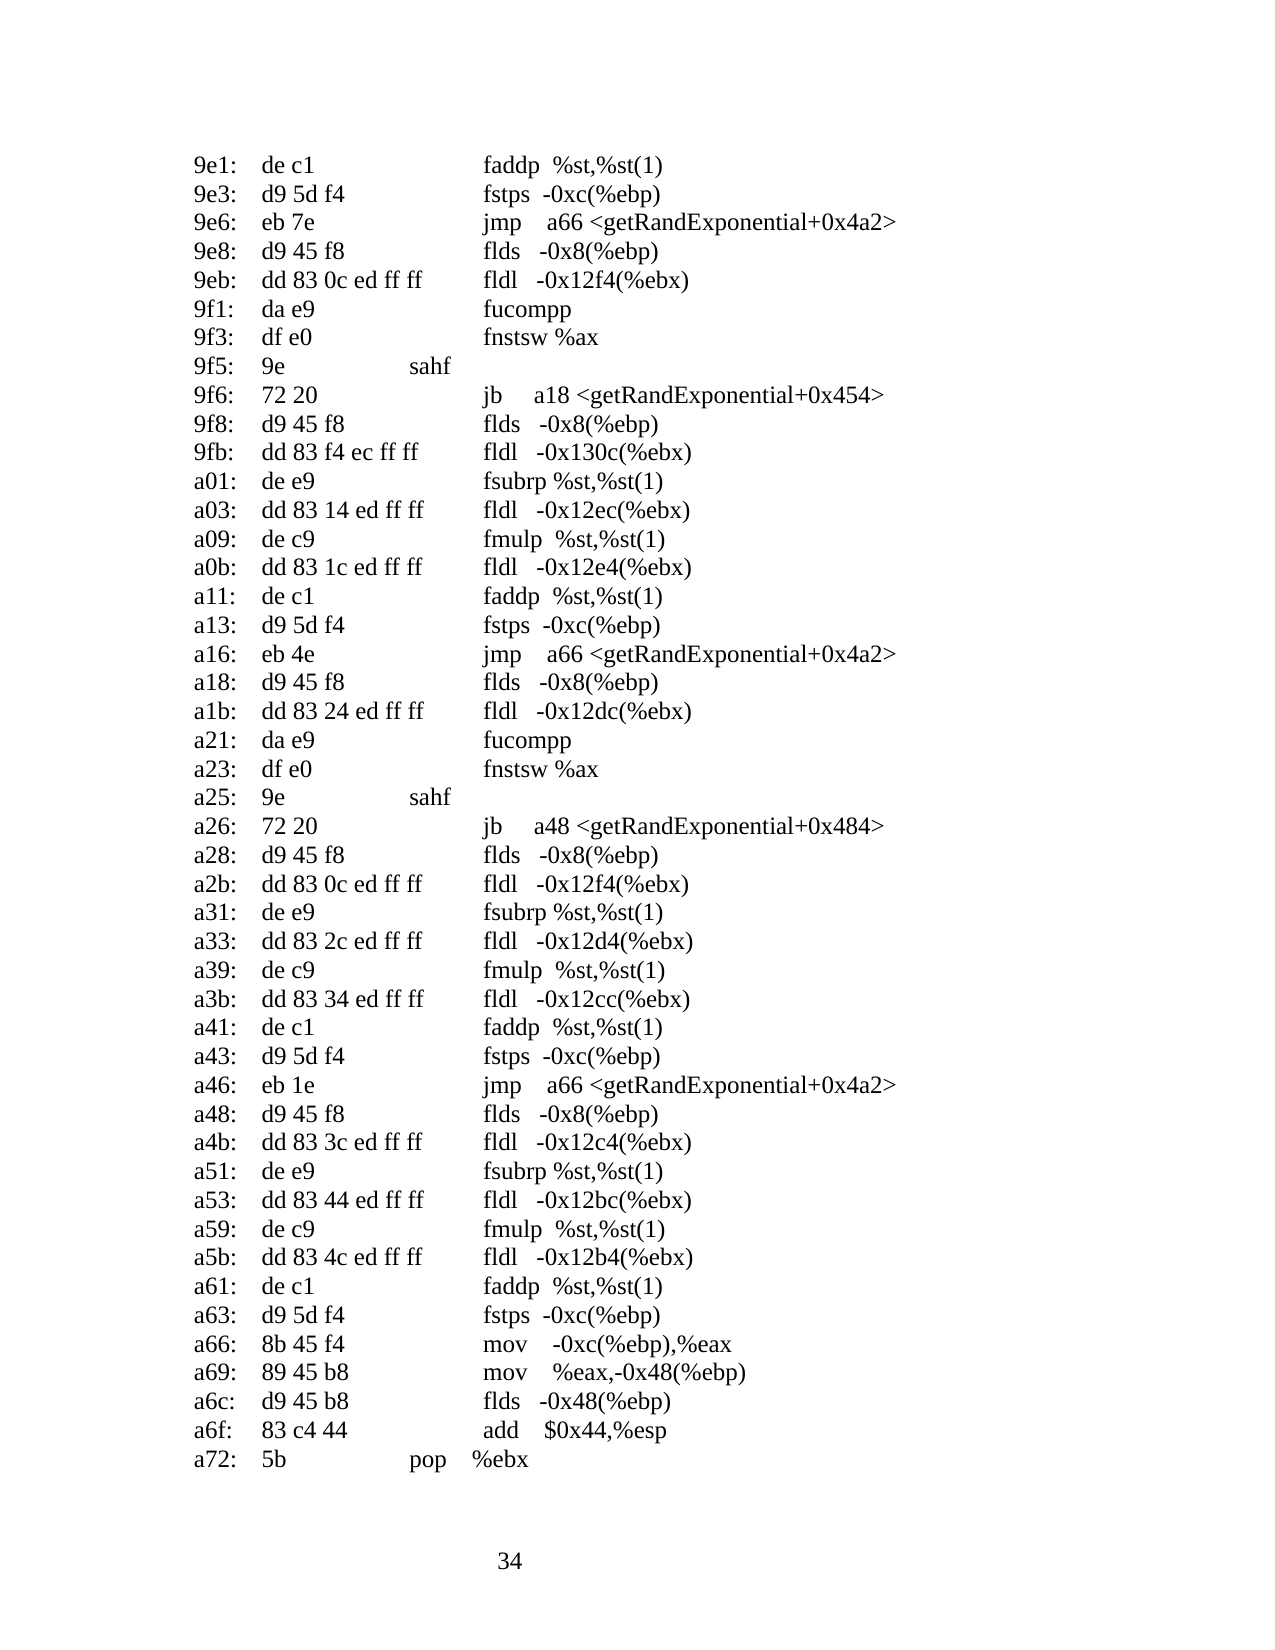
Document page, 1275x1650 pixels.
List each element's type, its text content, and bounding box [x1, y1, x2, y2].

text a2b: dd 83 0c ed ff ff fldl -0x12f4(%ebx) [187, 869, 1087, 897]
text a0b: dd 83 1c ed ff ff fldl -0x12e4(%ebx) [187, 552, 1087, 581]
text a63: d9 5d f4 fstps -0xc(%ebp) [187, 1300, 1087, 1329]
text a25: 9e sahf [187, 782, 1087, 811]
text a31: de e9 fsubrp %st,%st(1) [187, 897, 1087, 926]
text a21: da e9 fucompp [187, 725, 1087, 754]
text 9f3: df e0 fnstsw %ax [187, 322, 1087, 351]
text a28: d9 45 f8 flds -0x8(%ebp) [187, 840, 1087, 869]
text a18: d9 45 f8 flds -0x8(%ebp) [187, 667, 1087, 696]
text a33: dd 83 2c ed ff ff fldl -0x12d4(%ebx) [187, 926, 1087, 955]
text a6f: 83 c4 44 add $0x44,%esp [187, 1415, 1087, 1444]
text 9e6: eb 7e jmp a66 <getRandExponential+0x4a2> [187, 207, 1087, 236]
text a09: de c9 fmulp %st,%st(1) [187, 524, 1087, 552]
text a5b: dd 83 4c ed ff ff fldl -0x12b4(%ebx) [187, 1242, 1087, 1271]
text a59: de c9 fmulp %st,%st(1) [187, 1214, 1087, 1242]
text 9e1: de c1 faddp %st,%st(1) [187, 150, 1087, 179]
text 9e3: d9 5d f4 fstps -0xc(%ebp) [187, 179, 1087, 207]
text a39: de c9 fmulp %st,%st(1) [187, 955, 1087, 984]
text a03: dd 83 14 ed ff ff fldl -0x12ec(%ebx) [187, 495, 1087, 524]
text a11: de c1 faddp %st,%st(1) [187, 581, 1087, 610]
text a51: de e9 fsubrp %st,%st(1) [187, 1156, 1087, 1185]
text a4b: dd 83 3c ed ff ff fldl -0x12c4(%ebx) [187, 1127, 1087, 1156]
text a53: dd 83 44 ed ff ff fldl -0x12bc(%ebx) [187, 1185, 1087, 1214]
text 9f6: 72 20 jb a18 <getRandExponential+0x454> [187, 380, 1087, 409]
text 9eb: dd 83 0c ed ff ff fldl -0x12f4(%ebx) [187, 265, 1087, 294]
text a72: 5b pop %ebx [187, 1444, 1087, 1472]
text a16: eb 4e jmp a66 <getRandExponential+0x4a2> [187, 639, 1087, 667]
text a66: 8b 45 f4 mov -0xc(%ebp),%eax [187, 1329, 1087, 1357]
text 9e8: d9 45 f8 flds -0x8(%ebp) [187, 236, 1087, 265]
text 9fb: dd 83 f4 ec ff ff fldl -0x130c(%ebx) [187, 437, 1087, 466]
text a61: de c1 faddp %st,%st(1) [187, 1271, 1087, 1300]
text a48: d9 45 f8 flds -0x8(%ebp) [187, 1099, 1087, 1127]
text a23: df e0 fnstsw %ax [187, 754, 1087, 782]
text a69: 89 45 b8 mov %eax,-0x48(%ebp) [187, 1357, 1087, 1386]
text a13: d9 5d f4 fstps -0xc(%ebp) [187, 610, 1087, 639]
text a26: 72 20 jb a48 <getRandExponential+0x484> [187, 811, 1087, 840]
text a46: eb 1e jmp a66 <getRandExponential+0x4a2> [187, 1070, 1087, 1099]
text 9f5: 9e sahf [187, 351, 1087, 380]
text a43: d9 5d f4 fstps -0xc(%ebp) [187, 1041, 1087, 1070]
text 9f1: da e9 fucompp [187, 294, 1087, 322]
text a41: de c1 faddp %st,%st(1) [187, 1012, 1087, 1041]
text a1b: dd 83 24 ed ff ff fldl -0x12dc(%ebx) [187, 696, 1087, 725]
text 9f8: d9 45 f8 flds -0x8(%ebp) [187, 409, 1087, 437]
text a01: de e9 fsubrp %st,%st(1) [187, 466, 1087, 495]
text a3b: dd 83 34 ed ff ff fldl -0x12cc(%ebx) [187, 984, 1087, 1012]
text a6c: d9 45 b8 flds -0x48(%ebp) [187, 1386, 1087, 1415]
